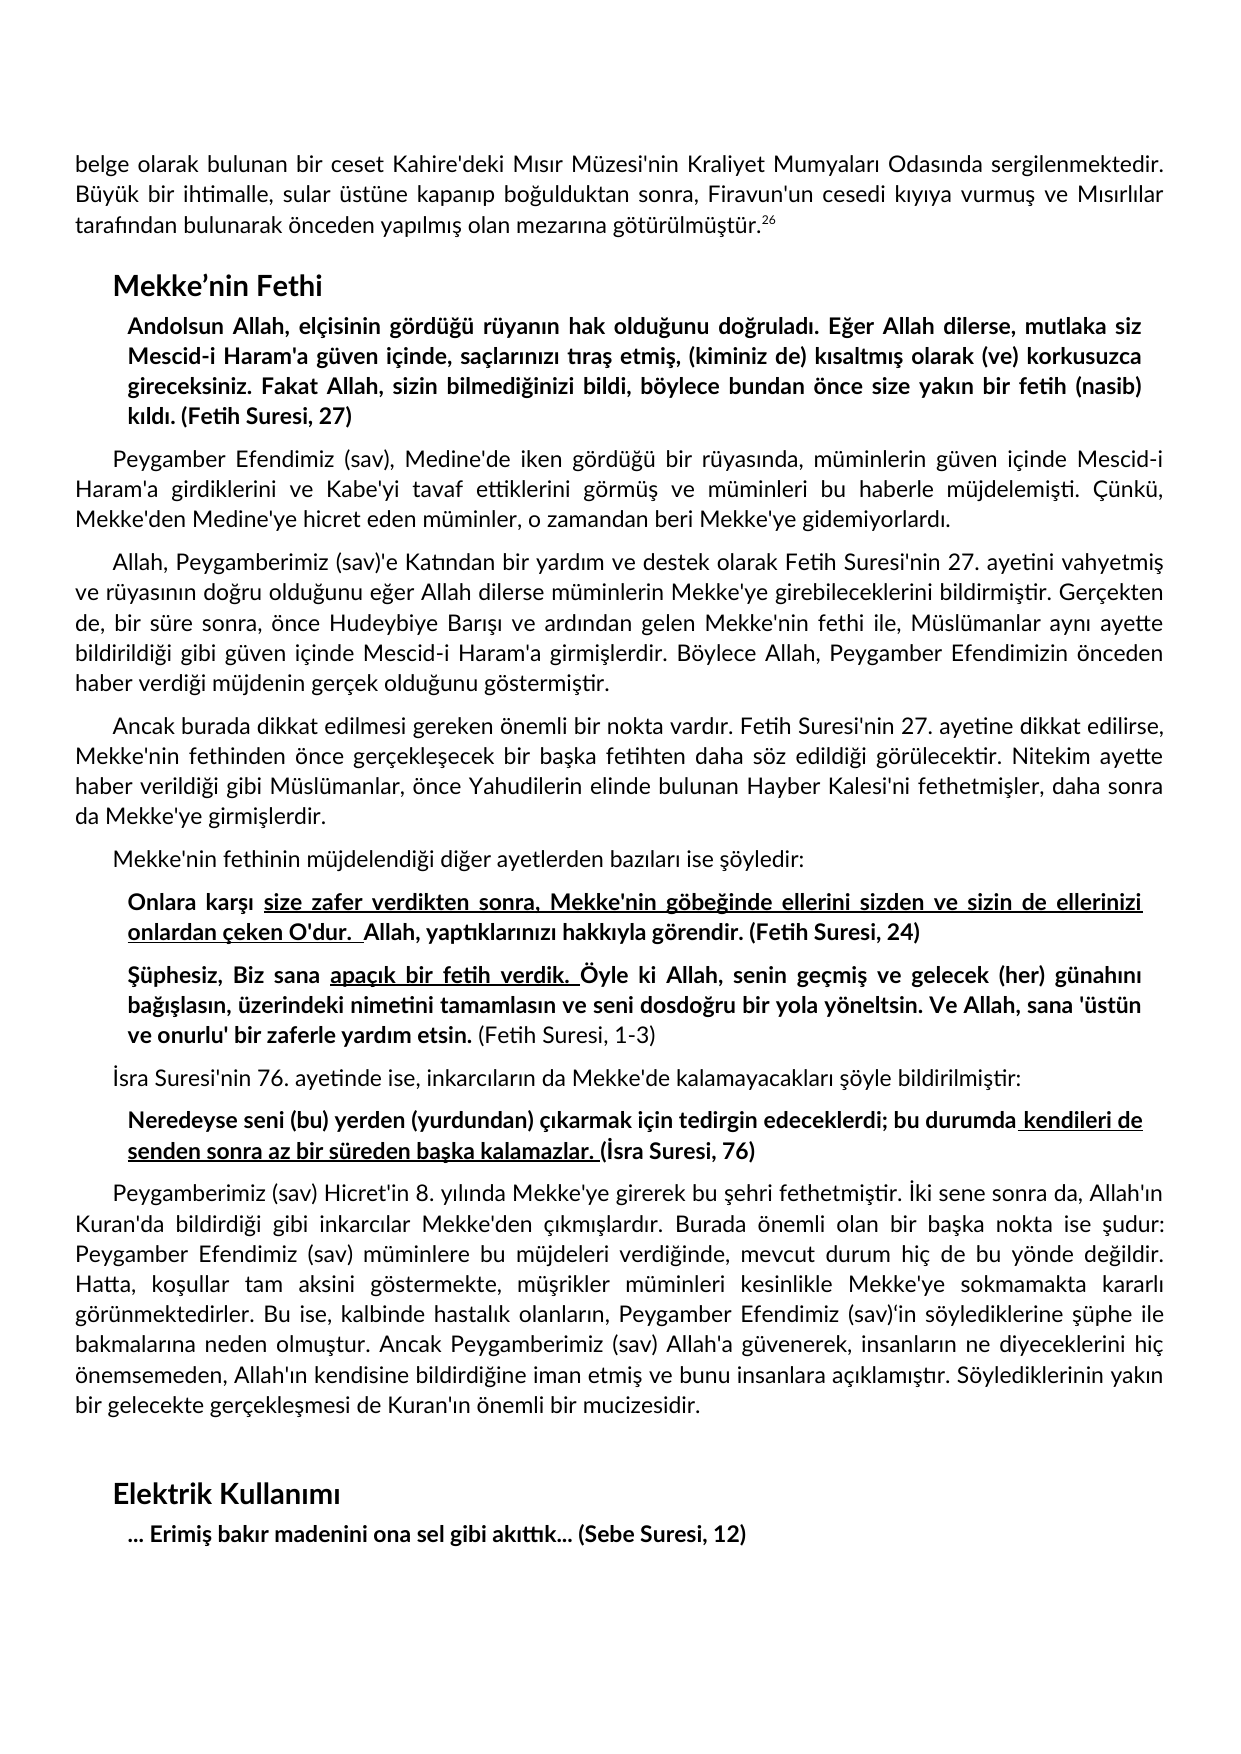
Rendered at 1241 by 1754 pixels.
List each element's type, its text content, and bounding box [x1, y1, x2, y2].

text Mekke'nin fethinin müjdelendiği diğer ayetlerden bazıları ise şöyledir: [75, 845, 1165, 872]
text Ancak burada dikkat edilmesi gereken önemli bir nokta vardır. Fetih Suresi'nin 27. ayetine dikkat edilirse, Mekke'nin fethinden önce gerçekleşecek bir başka fetihten daha söz edildiği görülecektir. Nitekim ayette haber verildiği gibi Müslümanlar, önce Yahudilerin elinde bulunan Hayber Kalesi'ni fethetmişler, daha sonra da Mekke'ye girmişlerdir. [75, 711, 1165, 829]
subtitle Elektrik Kullanımı [112, 1476, 1165, 1511]
subtitle Mekke’nin Fethi [112, 268, 1165, 303]
text belge olarak bulunan bir ceset Kahire'deki Mısır Müzesi'nin Kraliyet Mumyaları Odasında sergilenmektedir. Büyük bir ihtimalle, sular üstüne kapanıp boğulduktan sonra, Firavun'un cesedi kıyıya vurmuş ve Mısırlılar tarafından bulunarak önceden yapılmış olan mezarına götürülmüştür.26 [75, 150, 1165, 238]
text Onlara karşı size zafer verdikten sonra, Mekke'nin göbeğinde ellerini sizden ve sizin de ellerinizi onlardan çeken O'dur. Allah, yaptıklarınızı hakkıyla görendir. (Fetih Suresi, 24) [127, 887, 1143, 945]
text Peygamberimiz (sav) Hicret'in 8. yılında Mekke'ye girerek bu şehri fethetmiştir. İki sene sonra da, Allah'ın Kuran'da bildirdiği gibi inkarcılar Mekke'den çıkmışlardır. Burada önemli olan bir başka nokta ise şudur: Peygamber Efendimiz (sav) müminlere bu müjdeleri verdiğinde, mevcut durum hiç de bu yönde değildir. Hatta, koşullar tam aksini göstermekte, müşrikler müminleri kesinlikle Mekke'ye sokmamakta kararlı görünmektedirler. Bu ise, kalbinde hastalık olanların, Peygamber Efendimiz (sav)‘in söylediklerine şüphe ile bakmalarına neden olmuştur. Ancak Peygamberimiz (sav) Allah'a güvenerek, insanların ne diyeceklerini hiç önemsemeden, Allah'ın kendisine bildirdiğine iman etmiş ve bunu insanlara açıklamıştır. Söylediklerinin yakın bir gelecekte gerçekleşmesi de Kuran'ın önemli bir mucizesidir. [75, 1179, 1165, 1418]
text Allah, Peygamberimiz (sav)'e Katından bir yardım ve destek olarak Fetih Suresi'nin 27. ayetini vahyetmiş ve rüyasının doğru olduğunu eğer Allah dilerse müminlerin Mekke'ye girebileceklerini bildirmiştir. Gerçekten de, bir süre sonra, önce Hudeybiye Barışı ve ardından gelen Mekke'nin fethi ile, Müslümanlar aynı ayette bildirildiği gibi güven içinde Mescid-i Haram'a girmişlerdir. Böylece Allah, Peygamber Efendimizin önceden haber verdiği müjdenin gerçek olduğunu göstermiştir. [75, 548, 1165, 696]
text ... Erimiş bakır madenini ona sel gibi akıttık... (Sebe Suresi, 12) [127, 1519, 1143, 1547]
text Peygamber Efendimiz (sav), Medine'de iken gördüğü bir rüyasında, müminlerin güven içinde Mescid-i Haram'a girdiklerini ve Kabe'yi tavaf ettiklerini görmüş ve müminleri bu haberle müjdelemişti. Çünkü, Mekke'den Medine'ye hicret eden müminler, o zamandan beri Mekke'ye gidemiyorlardı. [75, 445, 1165, 533]
text Andolsun Allah, elçisinin gördüğü rüyanın hak olduğunu doğruladı. Eğer Allah dilerse, mutlaka siz Mescid-i Haram'a güven içinde, saçlarınızı tıraş etmiş, (kiminiz de) kısaltmış olarak (ve) korkusuzca gireceksiniz. Fakat Allah, sizin bilmediğinizi bildi, böylece bundan önce size yakın bir fetih (nasib) kıldı. (Fetih Suresi, 27) [127, 311, 1143, 429]
text Şüphesiz, Biz sana apaçık bir fetih verdik. Öyle ki Allah, senin geçmiş ve gelecek (her) günahını bağışlasın, üzerindeki nimetini tamamlasın ve seni dosdoğru bir yola yöneltsin. Ve Allah, sana 'üstün ve onurlu' bir zaferle yardım etsin. (Fetih Suresi, 1-3) [127, 960, 1143, 1048]
text Neredeyse seni (bu) yerden (yurdundan) çıkarmak için tedirgin edeceklerdi; bu durumda kendileri de senden sonra az bir süreden başka kalamazlar. (İsra Suresi, 76) [127, 1106, 1143, 1164]
text İsra Suresi'nin 76. ayetinde ise, inkarcıların da Mekke'de kalamayacakları şöyle bildirilmiştir: [75, 1063, 1165, 1091]
